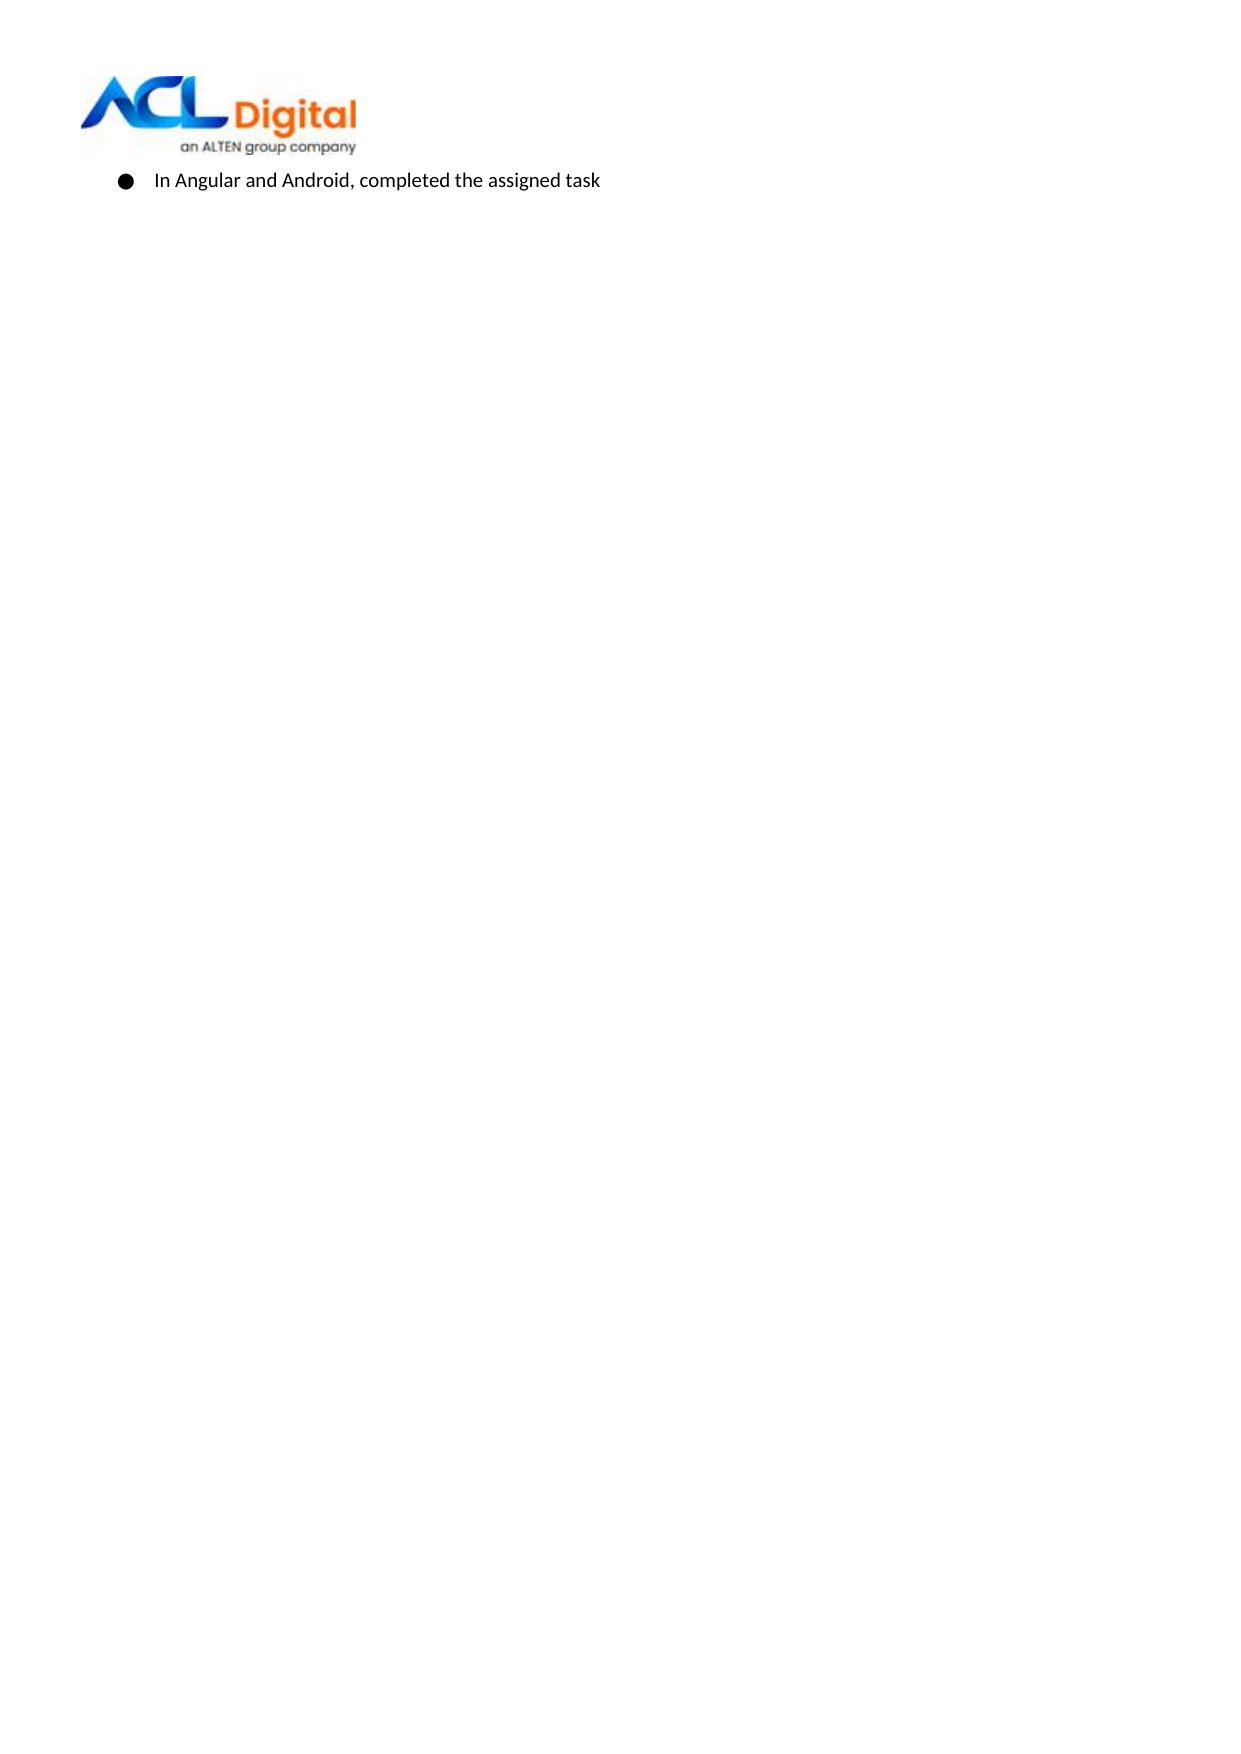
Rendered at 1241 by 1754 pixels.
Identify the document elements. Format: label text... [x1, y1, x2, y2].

list In Angular and Android, completed the assigned task [117, 156, 1167, 199]
picture [80, 76, 356, 155]
